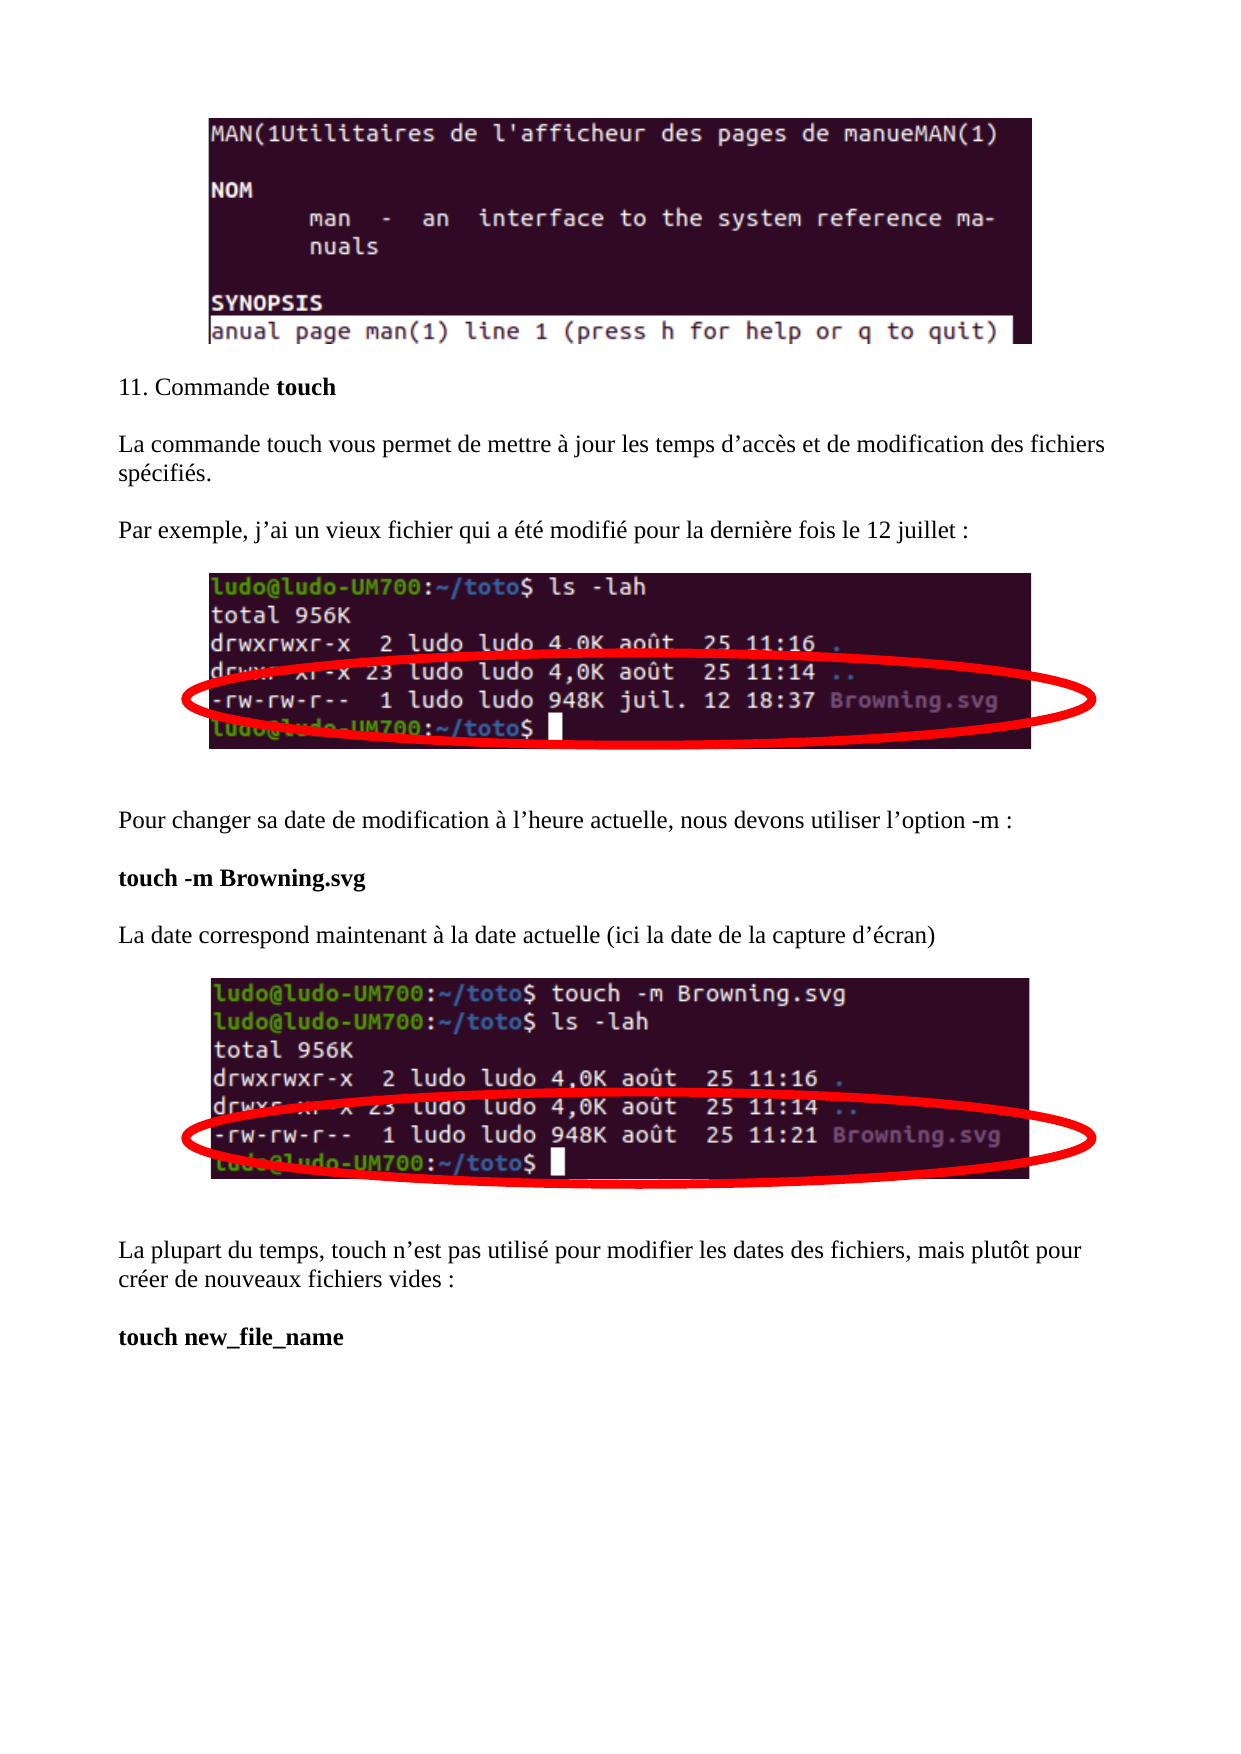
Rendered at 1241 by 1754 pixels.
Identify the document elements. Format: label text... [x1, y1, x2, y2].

text La commande touch vous permet de mettre à jour les temps d’accès et de modification des fichiers spécifiés. [118, 429, 1122, 487]
picture [210, 1158, 347, 1179]
text Par exemple, j’ai un vieux fichier qui a été modifié pour la dernière fois le 12 juillet : [118, 516, 1122, 544]
picture [208, 118, 1032, 344]
text touch new_file_name [118, 1322, 1122, 1351]
picture [210, 1097, 1030, 1179]
picture [931, 1167, 1030, 1179]
picture [210, 978, 1030, 1118]
text 11. Commande touch [118, 372, 1122, 401]
text Pour changer sa date de modification à l’heure actuelle, nous devons utiliser l’option -m : [118, 806, 1122, 834]
text touch -m Browning.svg [118, 863, 1122, 892]
picture [762, 727, 1032, 749]
picture [209, 719, 516, 749]
picture [209, 658, 1032, 740]
text La date correspond maintenant à la date actuelle (ici la date de la capture d’écran) [118, 921, 1122, 949]
picture [209, 573, 1032, 679]
text La plupart du temps, touch n’est pas utilisé pour modifier les dates des fichiers, mais plutôt pour créer de nouveaux fichiers vides : [118, 1236, 1122, 1293]
